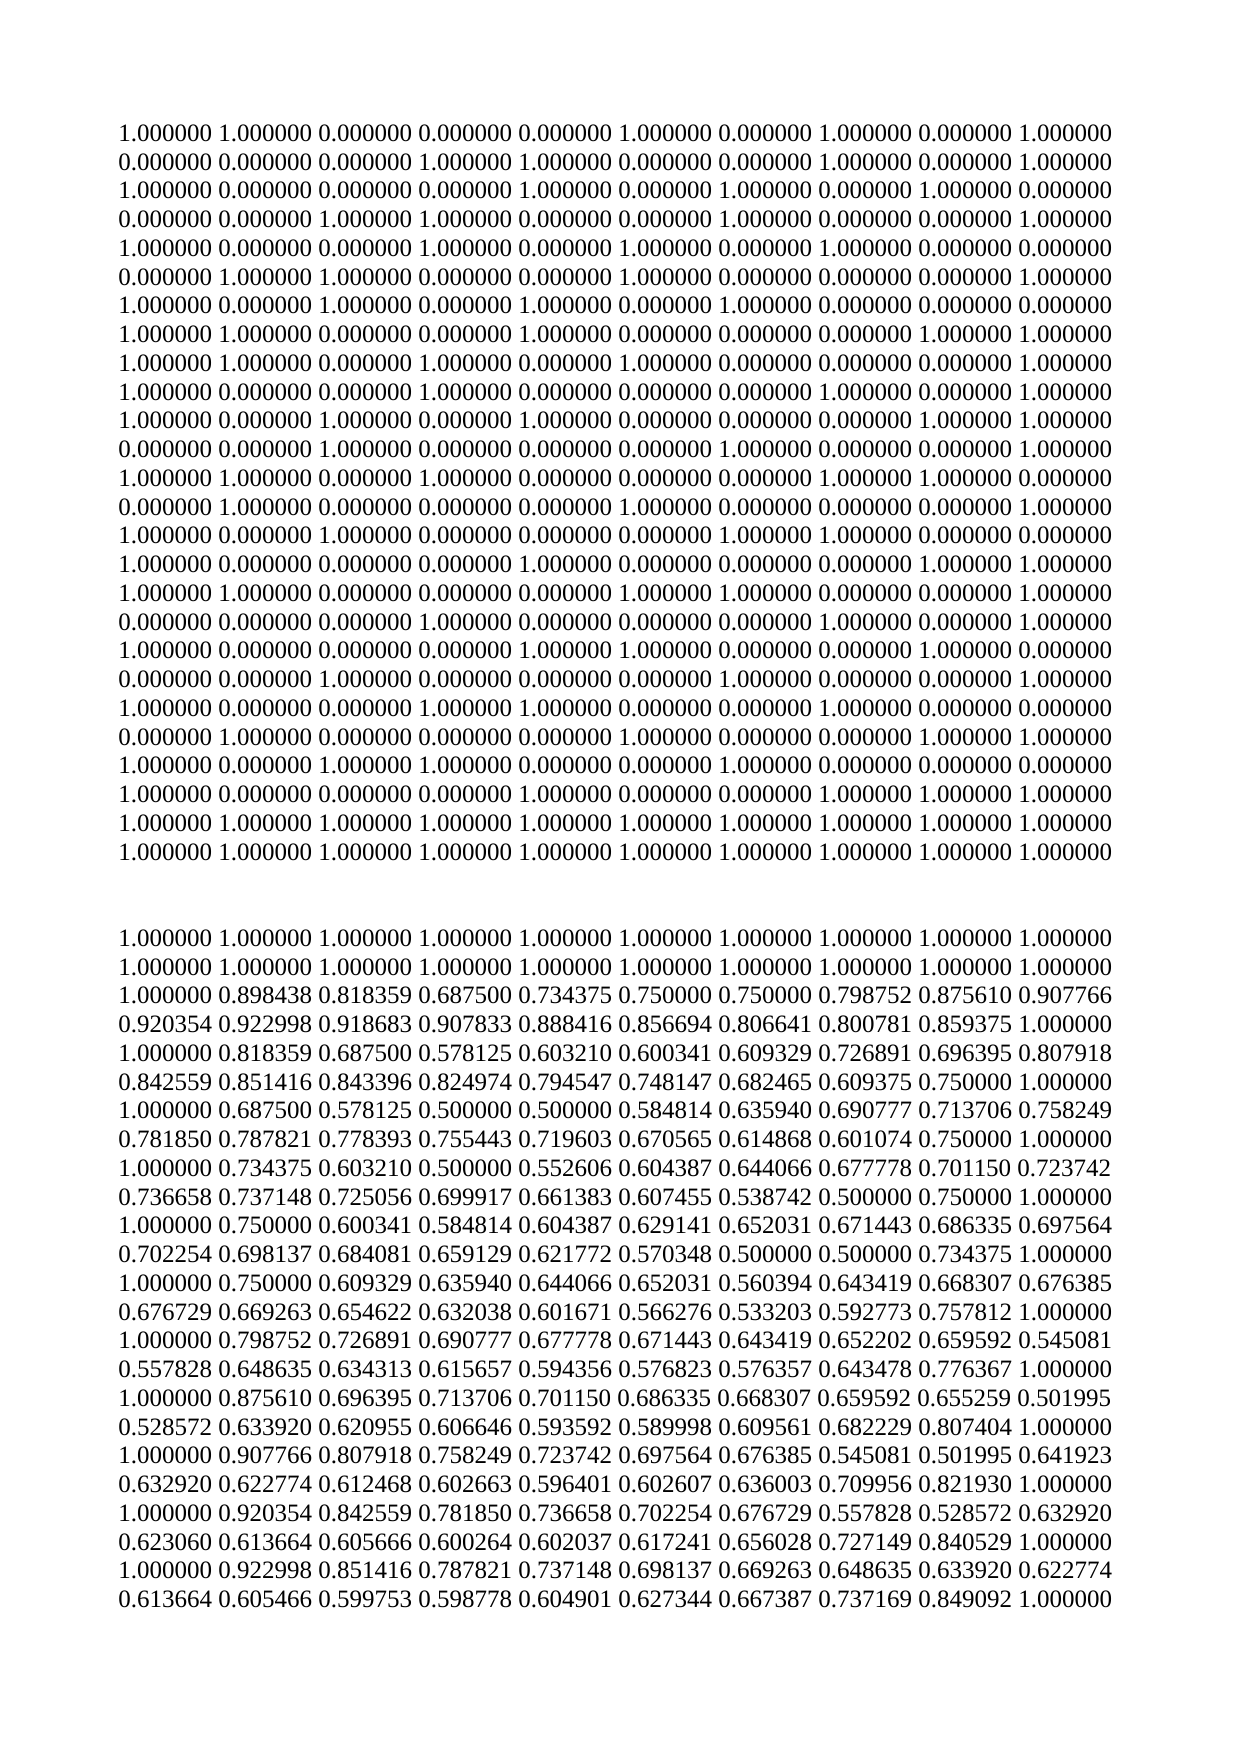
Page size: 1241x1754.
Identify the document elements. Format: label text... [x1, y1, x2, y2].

text 1.000000 0.798752 0.726891 0.690777 0.677778 0.671443 0.643419 0.652202 0.659592 0.545081 0.557828 0.648635 0.634313 0.615657 0.594356 0.576823 0.576357 0.643478 0.776367 1.000000 [118, 1326, 1122, 1383]
text 1.000000 1.000000 1.000000 1.000000 1.000000 1.000000 1.000000 1.000000 1.000000 1.000000 1.000000 1.000000 1.000000 1.000000 1.000000 1.000000 1.000000 1.000000 1.000000 1.000000 [118, 808, 1122, 866]
text 1.000000 1.000000 0.000000 0.000000 0.000000 1.000000 1.000000 0.000000 0.000000 1.000000 0.000000 0.000000 0.000000 1.000000 0.000000 0.000000 0.000000 1.000000 0.000000 1.000000 [118, 578, 1122, 636]
text 1.000000 0.922998 0.851416 0.787821 0.737148 0.698137 0.669263 0.648635 0.633920 0.622774 0.613664 0.605466 0.599753 0.598778 0.604901 0.627344 0.667387 0.737169 0.849092 1.000000 [118, 1556, 1122, 1613]
text 1.000000 1.000000 0.000000 0.000000 0.000000 1.000000 0.000000 1.000000 0.000000 1.000000 0.000000 0.000000 0.000000 1.000000 1.000000 0.000000 0.000000 1.000000 0.000000 1.000000 [118, 118, 1122, 176]
text 1.000000 1.000000 0.000000 1.000000 0.000000 0.000000 0.000000 1.000000 1.000000 0.000000 0.000000 1.000000 0.000000 0.000000 0.000000 1.000000 0.000000 0.000000 0.000000 1.000000 [118, 463, 1122, 521]
text 1.000000 0.750000 0.600341 0.584814 0.604387 0.629141 0.652031 0.671443 0.686335 0.697564 0.702254 0.698137 0.684081 0.659129 0.621772 0.570348 0.500000 0.500000 0.734375 1.000000 [118, 1211, 1122, 1268]
text 1.000000 0.898438 0.818359 0.687500 0.734375 0.750000 0.750000 0.798752 0.875610 0.907766 0.920354 0.922998 0.918683 0.907833 0.888416 0.856694 0.806641 0.800781 0.859375 1.000000 [118, 981, 1122, 1038]
text 1.000000 0.000000 0.000000 0.000000 1.000000 1.000000 0.000000 0.000000 1.000000 0.000000 0.000000 0.000000 1.000000 0.000000 0.000000 0.000000 1.000000 0.000000 0.000000 1.000000 [118, 636, 1122, 693]
text 1.000000 0.687500 0.578125 0.500000 0.500000 0.584814 0.635940 0.690777 0.713706 0.758249 0.781850 0.787821 0.778393 0.755443 0.719603 0.670565 0.614868 0.601074 0.750000 1.000000 [118, 1096, 1122, 1153]
text 1.000000 0.750000 0.609329 0.635940 0.644066 0.652031 0.560394 0.643419 0.668307 0.676385 0.676729 0.669263 0.654622 0.632038 0.601671 0.566276 0.533203 0.592773 0.757812 1.000000 [118, 1268, 1122, 1326]
text 1.000000 0.734375 0.603210 0.500000 0.552606 0.604387 0.644066 0.677778 0.701150 0.723742 0.736658 0.737148 0.725056 0.699917 0.661383 0.607455 0.538742 0.500000 0.750000 1.000000 [118, 1153, 1122, 1211]
text 1.000000 0.000000 1.000000 1.000000 0.000000 0.000000 1.000000 0.000000 0.000000 0.000000 1.000000 0.000000 0.000000 0.000000 1.000000 0.000000 0.000000 1.000000 1.000000 1.000000 [118, 751, 1122, 808]
text 1.000000 0.000000 1.000000 0.000000 0.000000 0.000000 1.000000 1.000000 0.000000 0.000000 1.000000 0.000000 0.000000 0.000000 1.000000 0.000000 0.000000 0.000000 1.000000 1.000000 [118, 521, 1122, 578]
text 1.000000 0.907766 0.807918 0.758249 0.723742 0.697564 0.676385 0.545081 0.501995 0.641923 0.632920 0.622774 0.612468 0.602663 0.596401 0.602607 0.636003 0.709956 0.821930 1.000000 [118, 1441, 1122, 1498]
text 1.000000 1.000000 1.000000 1.000000 1.000000 1.000000 1.000000 1.000000 1.000000 1.000000 1.000000 1.000000 1.000000 1.000000 1.000000 1.000000 1.000000 1.000000 1.000000 1.000000 [118, 923, 1122, 981]
text 1.000000 0.875610 0.696395 0.713706 0.701150 0.686335 0.668307 0.659592 0.655259 0.501995 0.528572 0.633920 0.620955 0.606646 0.593592 0.589998 0.609561 0.682229 0.807404 1.000000 [118, 1383, 1122, 1441]
text 1.000000 0.000000 0.000000 1.000000 1.000000 0.000000 0.000000 1.000000 0.000000 0.000000 0.000000 1.000000 0.000000 0.000000 0.000000 1.000000 0.000000 0.000000 1.000000 1.000000 [118, 693, 1122, 751]
text 1.000000 1.000000 0.000000 1.000000 0.000000 1.000000 0.000000 0.000000 0.000000 1.000000 1.000000 0.000000 0.000000 1.000000 0.000000 0.000000 0.000000 1.000000 0.000000 1.000000 [118, 348, 1122, 406]
text 1.000000 0.000000 1.000000 0.000000 1.000000 0.000000 0.000000 0.000000 1.000000 1.000000 0.000000 0.000000 1.000000 0.000000 0.000000 0.000000 1.000000 0.000000 0.000000 1.000000 [118, 406, 1122, 463]
text 1.000000 0.000000 1.000000 0.000000 1.000000 0.000000 1.000000 0.000000 0.000000 0.000000 1.000000 1.000000 0.000000 0.000000 1.000000 0.000000 0.000000 0.000000 1.000000 1.000000 [118, 291, 1122, 348]
text 1.000000 0.000000 0.000000 0.000000 1.000000 0.000000 1.000000 0.000000 1.000000 0.000000 0.000000 0.000000 1.000000 1.000000 0.000000 0.000000 1.000000 0.000000 0.000000 1.000000 [118, 176, 1122, 233]
text 1.000000 0.818359 0.687500 0.578125 0.603210 0.600341 0.609329 0.726891 0.696395 0.807918 0.842559 0.851416 0.843396 0.824974 0.794547 0.748147 0.682465 0.609375 0.750000 1.000000 [118, 1038, 1122, 1096]
text 1.000000 0.920354 0.842559 0.781850 0.736658 0.702254 0.676729 0.557828 0.528572 0.632920 0.623060 0.613664 0.605666 0.600264 0.602037 0.617241 0.656028 0.727149 0.840529 1.000000 [118, 1498, 1122, 1556]
text 1.000000 0.000000 0.000000 1.000000 0.000000 1.000000 0.000000 1.000000 0.000000 0.000000 0.000000 1.000000 1.000000 0.000000 0.000000 1.000000 0.000000 0.000000 0.000000 1.000000 [118, 233, 1122, 291]
